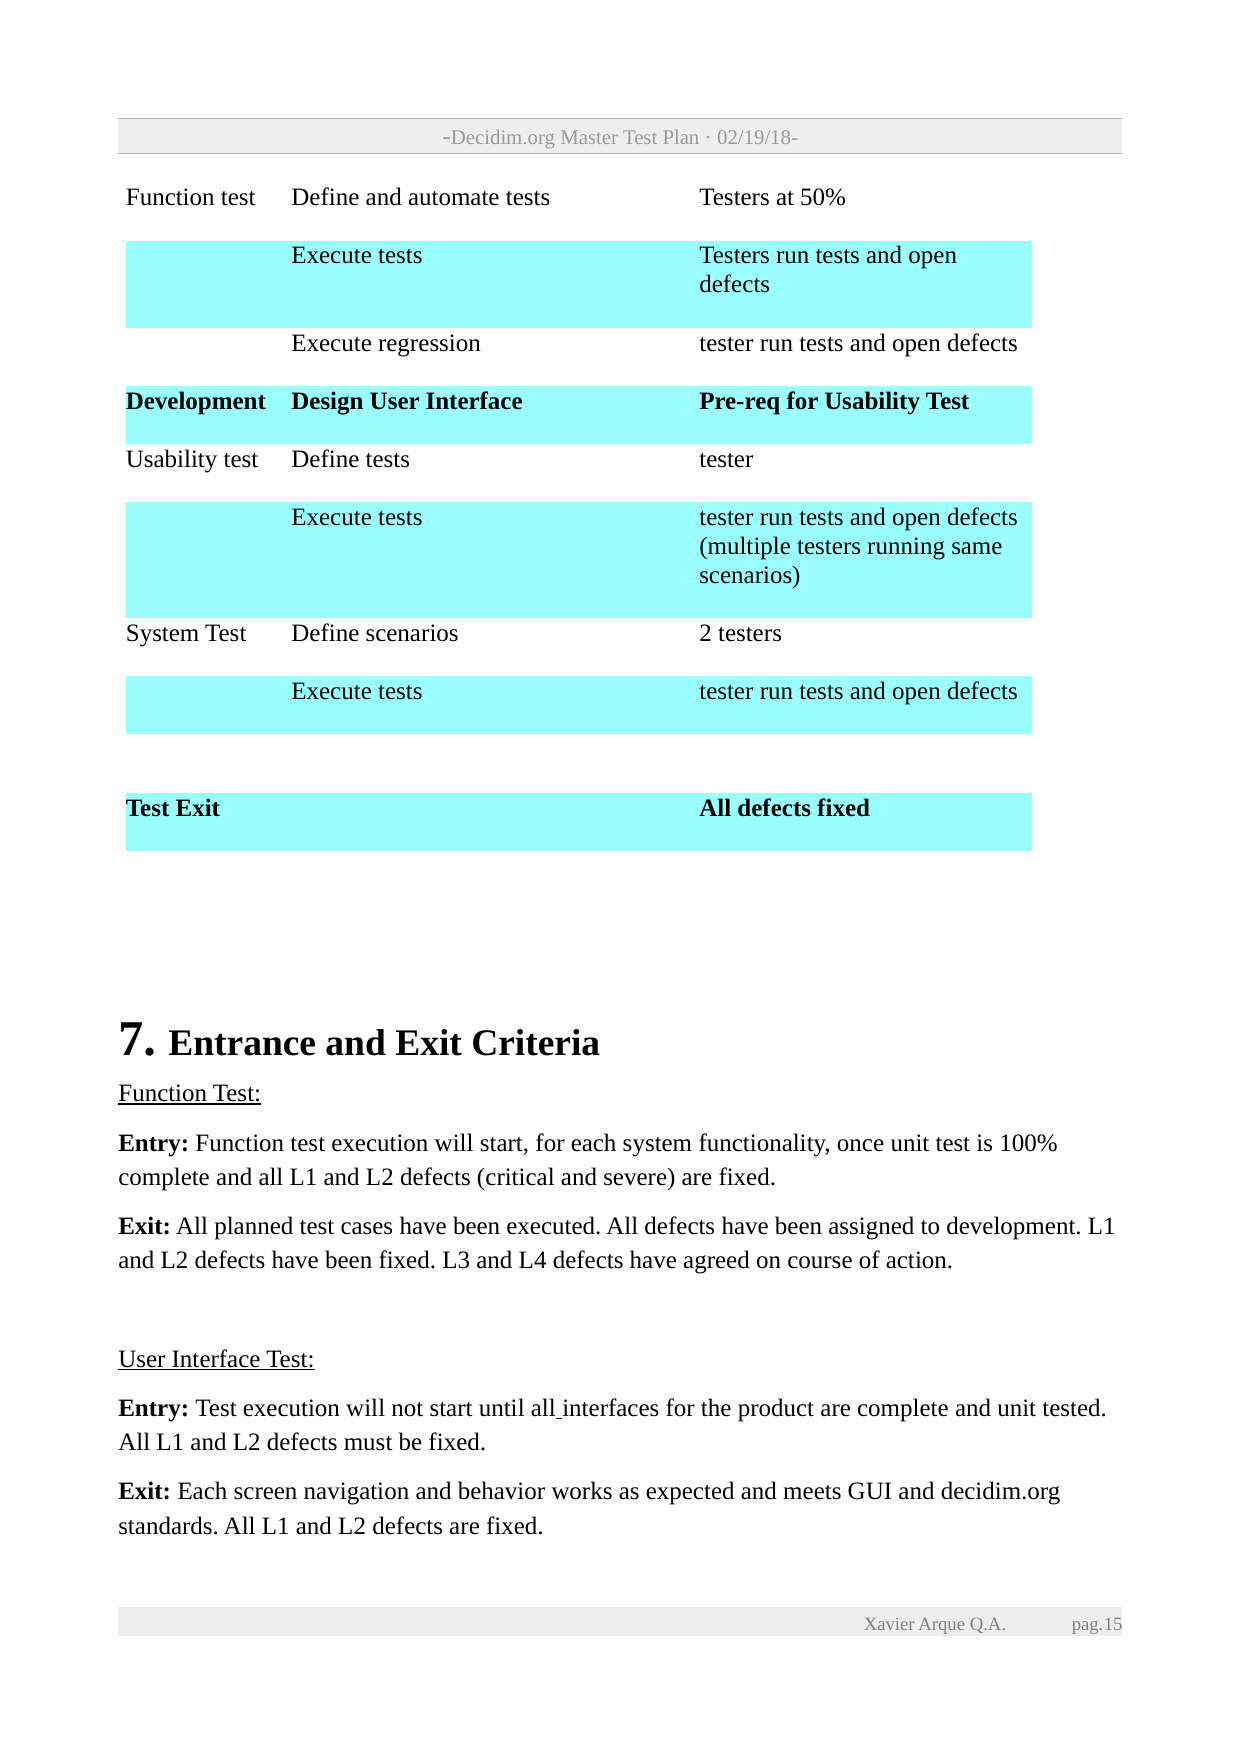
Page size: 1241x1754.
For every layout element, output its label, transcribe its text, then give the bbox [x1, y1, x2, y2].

table_cell [126, 502, 291, 618]
table_cell [699, 735, 1032, 793]
table_cell Design User Interface [291, 386, 557, 444]
table_cell [635, 793, 699, 851]
table_cell tester run tests and open defects (multiple testers running same scenarios) [699, 502, 1032, 618]
text Entry: Test execution will not start until all interfaces for the product are complete and unit tested. All L1 and L2 defects must be fixed. [118, 1393, 1122, 1456]
table_cell [126, 676, 291, 734]
table_cell Testers run tests and open defects [699, 241, 1032, 328]
table_cell [557, 502, 635, 618]
table_cell Usability test [126, 444, 291, 502]
table_cell [635, 386, 699, 444]
table_cell [291, 793, 557, 851]
table_cell All defects fixed [699, 793, 1032, 851]
table_cell Define tests [291, 444, 557, 502]
table_cell tester run tests and open defects [699, 676, 1032, 734]
table_cell [291, 735, 557, 793]
table_cell 2 testers [699, 618, 1032, 676]
text Function Test: [118, 1078, 1122, 1107]
table_cell [557, 793, 635, 851]
table_cell [557, 386, 635, 444]
table_cell [126, 241, 291, 328]
table_cell [635, 444, 699, 502]
table_cell [557, 328, 635, 386]
table_cell Execute regression [291, 328, 557, 386]
table_cell Development [126, 386, 291, 444]
table_cell tester run tests and open defects [699, 328, 1032, 386]
table_cell [557, 676, 635, 734]
text Exit: Each screen navigation and behavior works as expected and meets GUI and decidim.org standards. All L1 and L2 defects are fixed. [118, 1476, 1122, 1539]
table_cell [635, 183, 699, 241]
table_cell [635, 676, 699, 734]
table_cell [126, 735, 291, 793]
table_cell Testers at 50% [699, 183, 1032, 241]
table_cell Test Exit [126, 793, 291, 851]
text User Interface Test: [118, 1344, 1122, 1372]
subtitle 7. Entrance and Exit Criteria [118, 1008, 1122, 1066]
table_cell [635, 328, 699, 386]
table_cell [557, 183, 635, 241]
table_cell [557, 444, 635, 502]
text Exit: All planned test cases have been executed. All defects have been assigned to development. L1 and L2 defects have been fixed. L3 and L4 defects have agreed on course of action. [118, 1211, 1122, 1274]
table_cell [635, 735, 699, 793]
table_cell Define and automate tests [291, 183, 557, 241]
table_cell [126, 328, 291, 386]
table_cell Execute tests [291, 241, 557, 328]
table_cell [635, 502, 699, 618]
table_cell Pre-req for Usability Test [699, 386, 1032, 444]
table_cell Execute tests [291, 676, 557, 734]
table_cell [557, 618, 635, 676]
table_cell Define scenarios [291, 618, 557, 676]
table_cell [557, 735, 635, 793]
table_cell Function test [126, 183, 291, 241]
table_cell [557, 241, 635, 328]
table_cell System Test [126, 618, 291, 676]
table_cell tester [699, 444, 1032, 502]
text Entry: Function test execution will start, for each system functionality, once unit test is 100% complete and all L1 and L2 defects (critical and severe) are fixed. [118, 1128, 1122, 1191]
table_cell Execute tests [291, 502, 557, 618]
table_cell [635, 618, 699, 676]
table_cell [635, 241, 699, 328]
